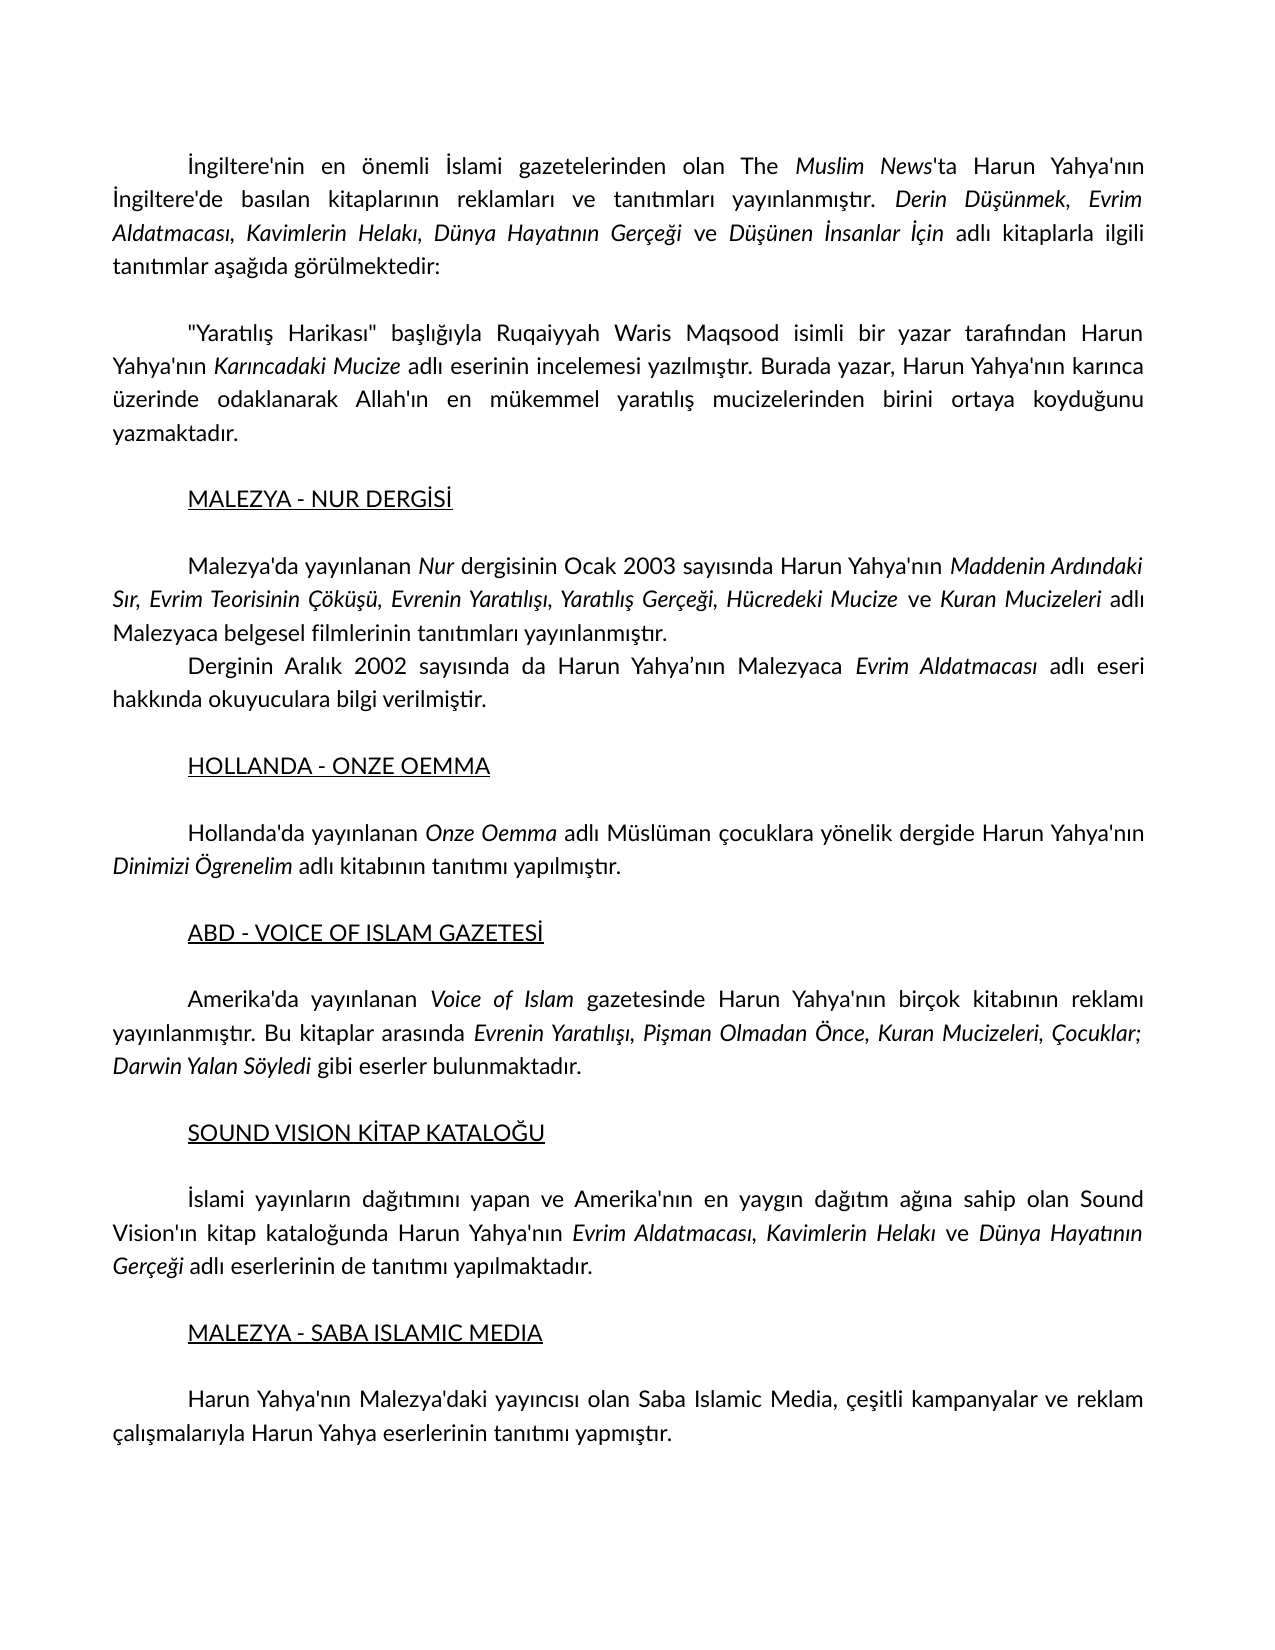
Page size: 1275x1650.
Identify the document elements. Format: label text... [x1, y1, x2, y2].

text Amerika'da yayınlanan Voice of Islam gazetesinde Harun Yahya'nın birçok kitabının reklamı yayınlanmıştır. Bu kitaplar arasında Evrenin Yaratılışı, Pişman Olmadan Önce, Kuran Mucizeleri, Çocuklar; Darwin Yalan Söyledi gibi eserler bulunmaktadır. [112, 981, 1145, 1081]
text MALEZYA - SABA ISLAMIC MEDIA [112, 1314, 1145, 1348]
text İslami yayınların dağıtımını yapan ve Amerika'nın en yaygın dağıtım ağına sahip olan Sound Vision'ın kitap kataloğunda Harun Yahya'nın Evrim Aldatmacası, Kavimlerin Helakı ve Dünya Hayatının Gerçeği adlı eserlerinin de tanıtımı yapılmaktadır. [112, 1181, 1145, 1281]
text Hollanda'da yayınlanan Onze Oemma adlı Müslüman çocuklara yönelik dergide Harun Yahya'nın Dinimizi Ögrenelim adlı kitabının tanıtımı yapılmıştır. [112, 814, 1145, 881]
text ABD - VOICE OF ISLAM GAZETESİ [112, 914, 1145, 948]
text Derginin Aralık 2002 sayısında da Harun Yahya’nın Malezyaca Evrim Aldatmacası adlı eseri hakkında okuyuculara bilgi verilmiştir. [112, 648, 1145, 714]
text Harun Yahya'nın Malezya'daki yayıncısı olan Saba Islamic Media, çeşitli kampanyalar ve reklam çalışmalarıyla Harun Yahya eserlerinin tanıtımı yapmıştır. [112, 1381, 1145, 1448]
text SOUND VISION KİTAP KATALOĞU [112, 1114, 1145, 1148]
text "Yaratılış Harikası" başlığıyla Ruqaiyyah Waris Maqsood isimli bir yazar tarafından Harun Yahya'nın Karıncadaki Mucize adlı eserinin incelemesi yazılmıştır. Burada yazar, Harun Yahya'nın karınca üzerinde odaklanarak Allah'ın en mükemmel yaratılış mucizelerinden birini ortaya koyduğunu yazmaktadır. [112, 314, 1145, 448]
text HOLLANDA - ONZE OEMMA [112, 748, 1145, 781]
text Malezya'da yayınlanan Nur dergisinin Ocak 2003 sayısında Harun Yahya'nın Maddenin Ardındaki Sır, Evrim Teorisinin Çöküşü, Evrenin Yaratılışı, Yaratılış Gerçeği, Hücredeki Mucize ve Kuran Mucizeleri adlı Malezyaca belgesel filmlerinin tanıtımları yayınlanmıştır. [112, 548, 1145, 648]
text MALEZYA - NUR DERGİSİ [112, 481, 1145, 514]
text İngiltere'nin en önemli İslami gazetelerinden olan The Muslim News'ta Harun Yahya'nın İngiltere'de basılan kitaplarının reklamları ve tanıtımları yayınlanmıştır. Derin Düşünmek, Evrim Aldatmacası, Kavimlerin Helakı, Dünya Hayatının Gerçeği ve Düşünen İnsanlar İçin adlı kitaplarla ilgili tanıtımlar aşağıda görülmektedir: [112, 148, 1145, 281]
